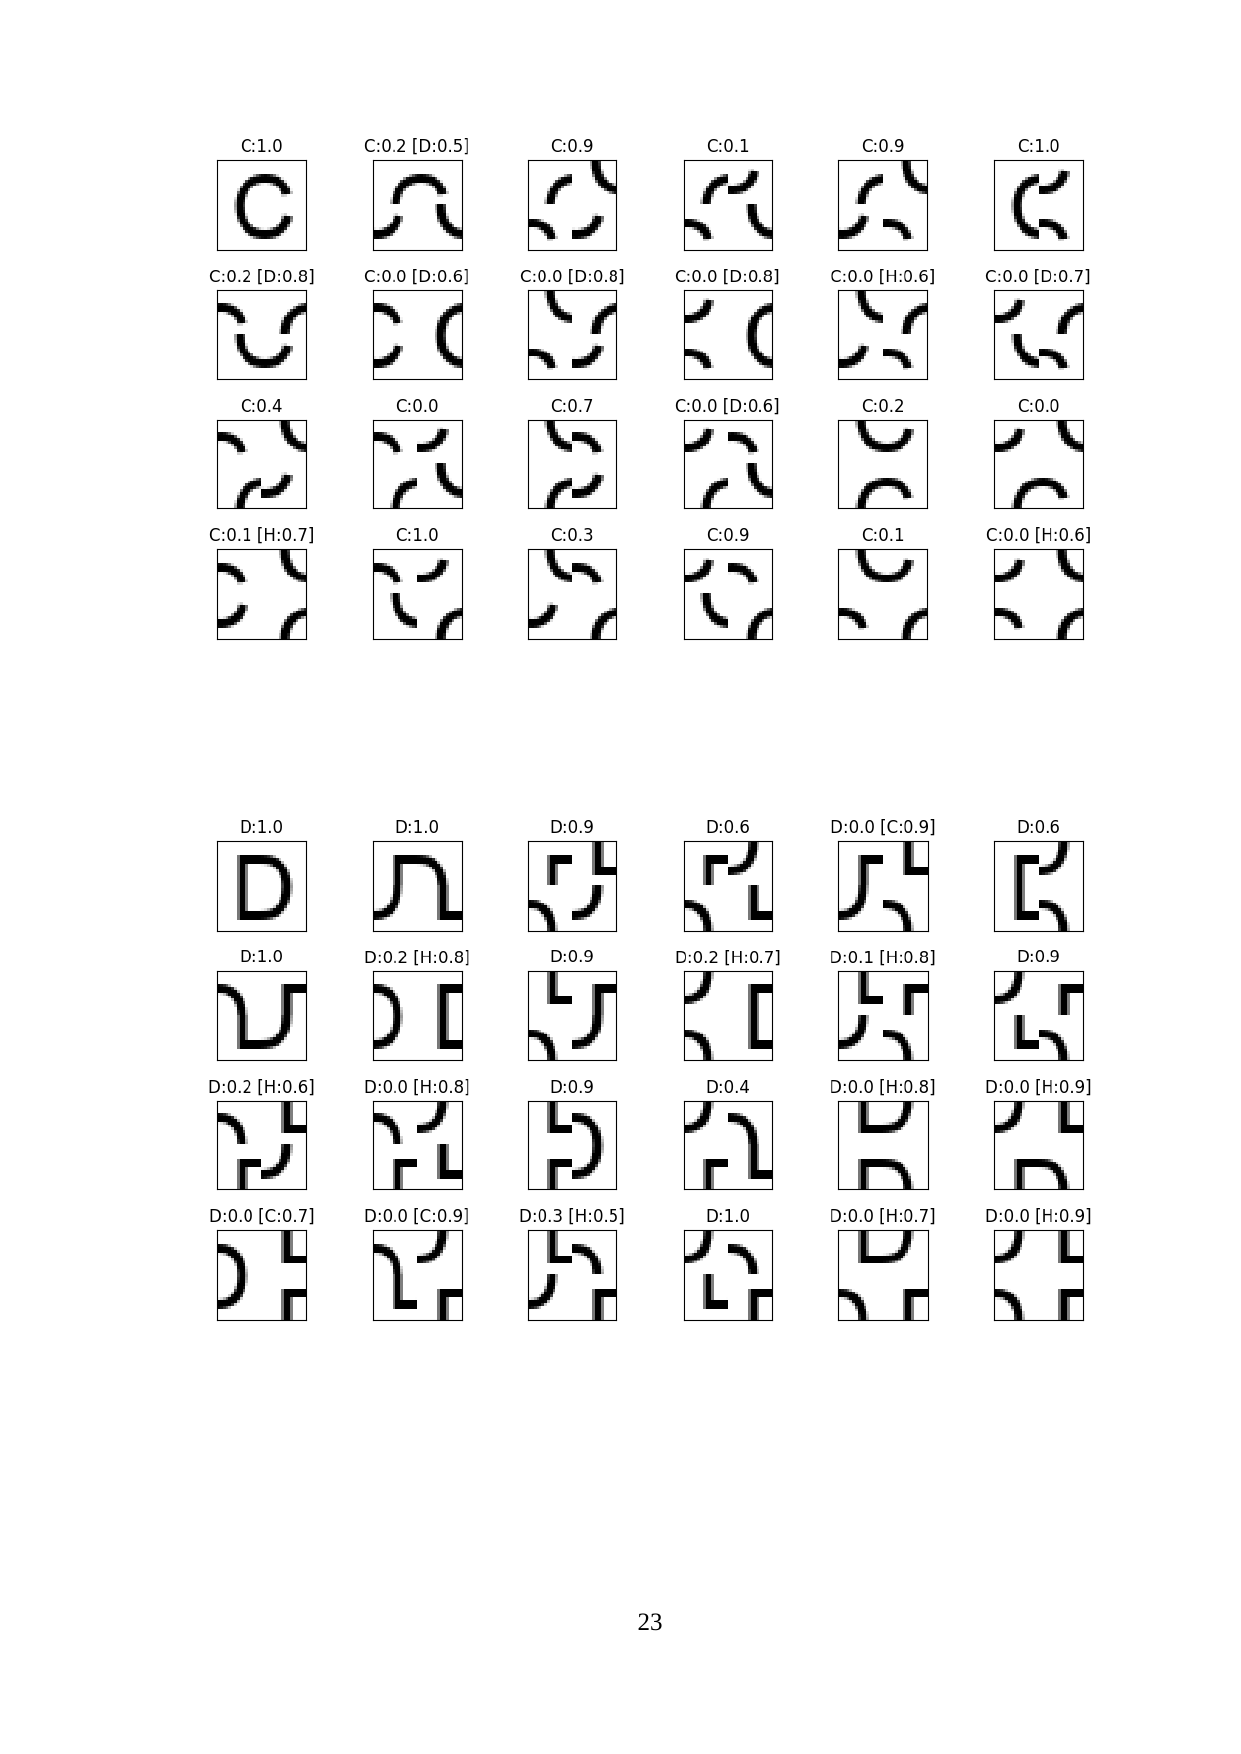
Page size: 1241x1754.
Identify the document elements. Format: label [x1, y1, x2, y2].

picture [177, 123, 1123, 656]
picture [177, 805, 1123, 1337]
